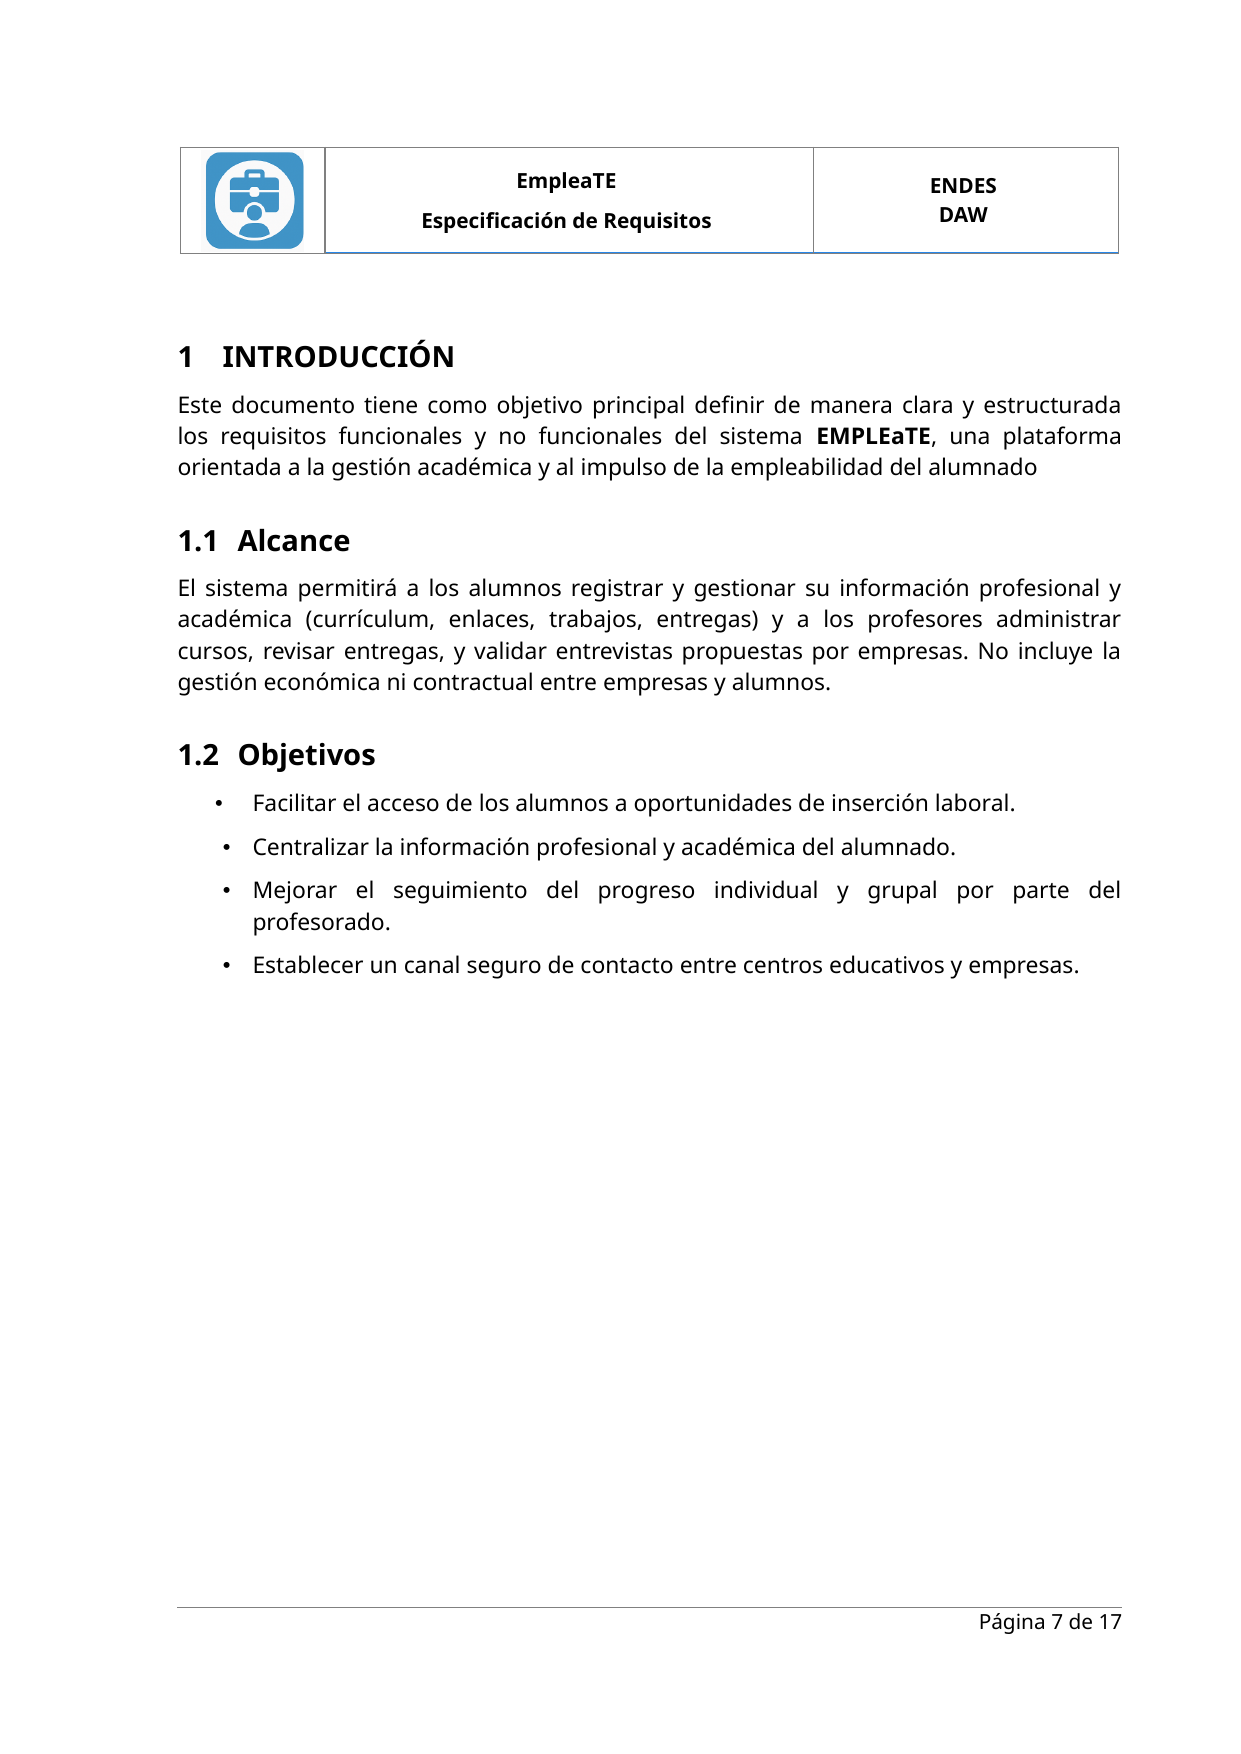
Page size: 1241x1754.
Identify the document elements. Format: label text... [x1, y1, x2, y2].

subtitle INTRODUCCIÓN [177, 336, 1122, 376]
text Este documento tiene como objetivo principal definir de manera clara y estructurada los requisitos funcionales y no funcionales del sistema EMPLEaTE, una plataforma orientada a la gestión académica y al impulso de la empleabilidad del alumnado [177, 389, 1122, 482]
list Establecer un canal seguro de contacto entre centros educativos y empresas. [223, 949, 1122, 981]
list Facilitar el acceso de los alumnos a oportunidades de inserción laboral. [215, 787, 1122, 818]
text El sistema permitirá a los alumnos registrar y gestionar su información profesional y académica (currículum, enlaces, trabajos, entregas) y a los profesores administrar cursos, revisar entregas, y validar entrevistas propuestas por empresas. No incluye la gestión económica ni contractual entre empresas y alumnos. [177, 572, 1122, 697]
list Centralizar la información profesional y académica del alumnado. [223, 831, 1122, 862]
subtitle Alcance [177, 520, 1122, 559]
picture [201, 150, 304, 252]
list Mejorar el seguimiento del progreso individual y grupal por parte del profesorado. [223, 874, 1122, 937]
subtitle Objetivos [177, 734, 1122, 774]
